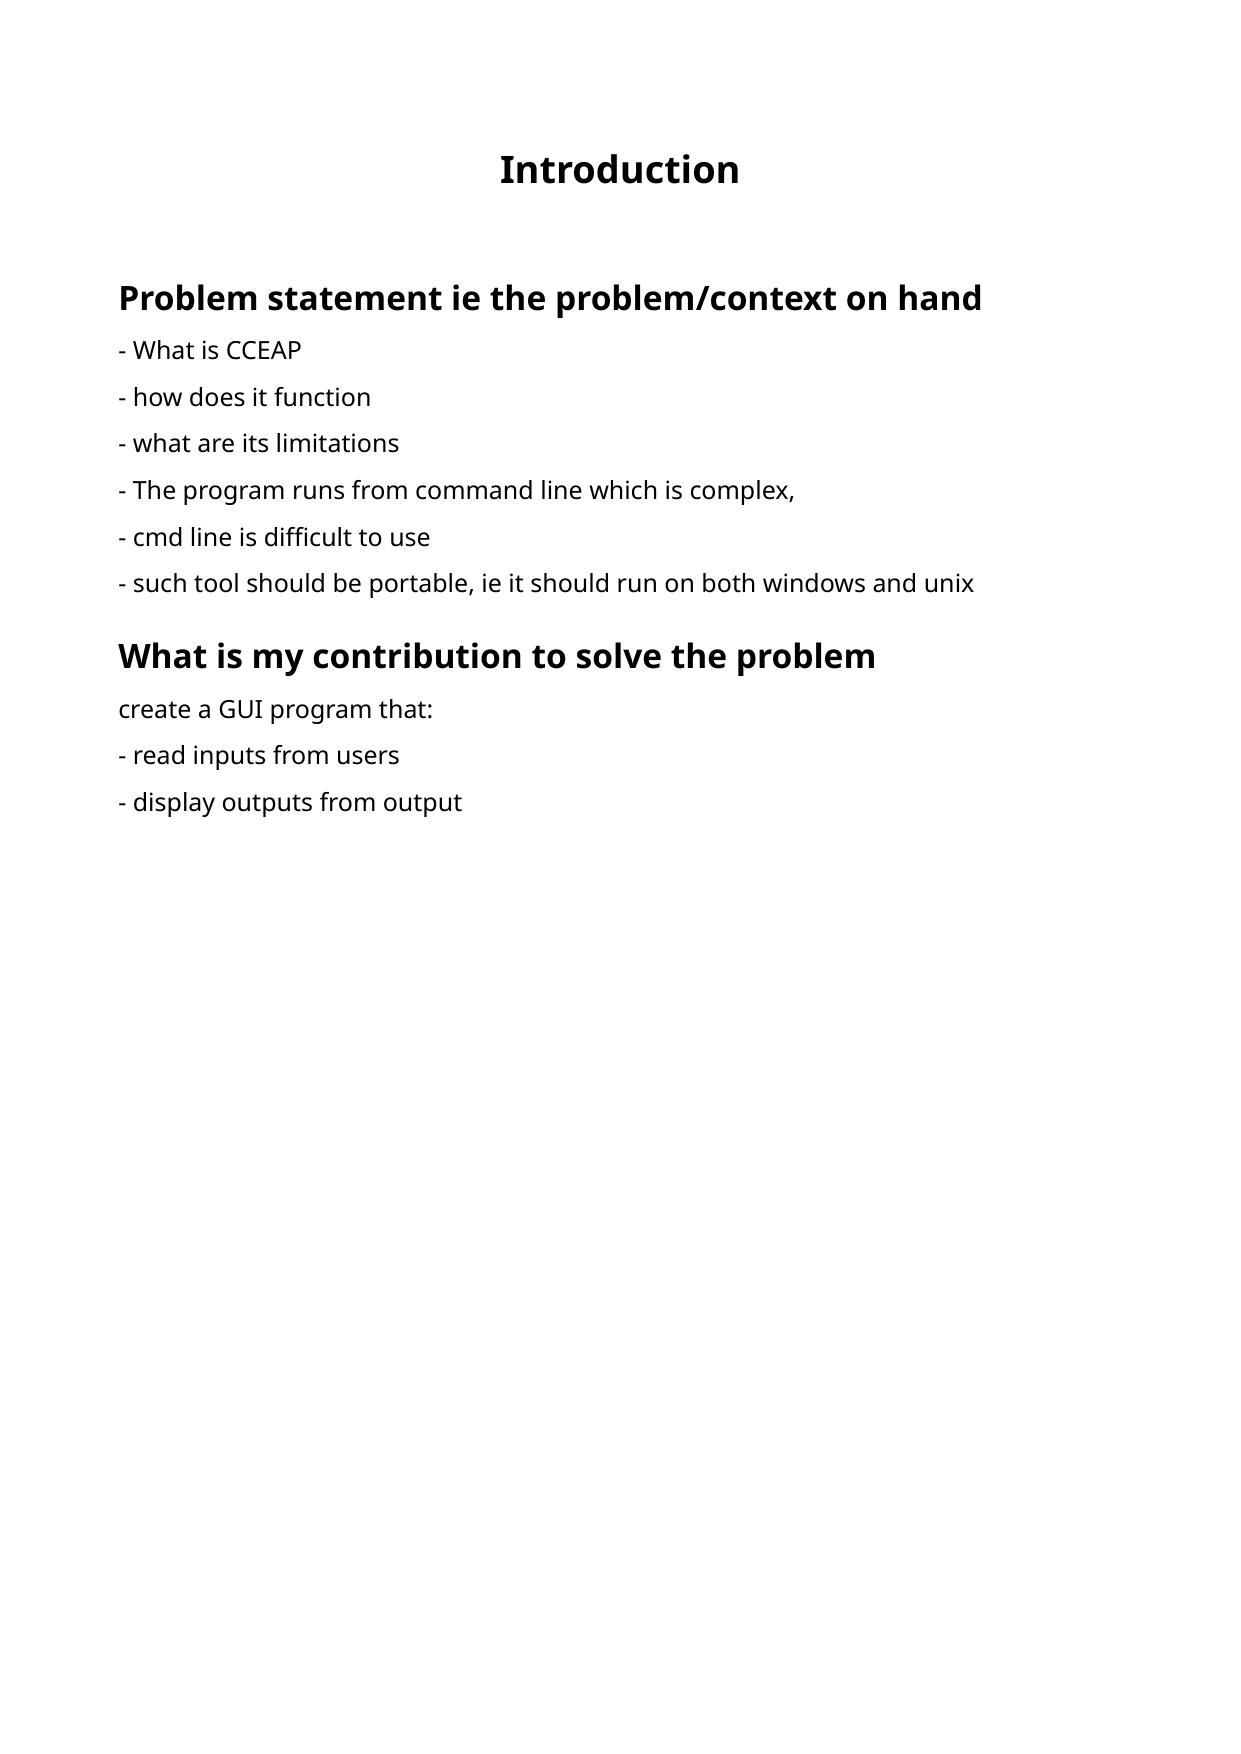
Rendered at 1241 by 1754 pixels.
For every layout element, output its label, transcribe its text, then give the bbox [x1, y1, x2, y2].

text - display outputs from output [118, 784, 1122, 818]
text - The program runs from command line which is complex, [118, 473, 1122, 507]
text create a GUI program that: [118, 691, 1122, 725]
text - read inputs from users [118, 738, 1122, 772]
text - how does it function [118, 379, 1122, 413]
subtitle What is my contribution to solve the problem [118, 633, 1122, 679]
text - What is CCEAP [118, 333, 1122, 367]
text - what are its limitations [118, 426, 1122, 460]
subtitle Introduction [118, 143, 1122, 195]
subtitle Problem statement ie the problem/context on hand [118, 275, 1122, 320]
text - such tool should be portable, ie it should run on both windows and unix [118, 566, 1122, 600]
text - cmd line is difficult to use [118, 519, 1122, 553]
